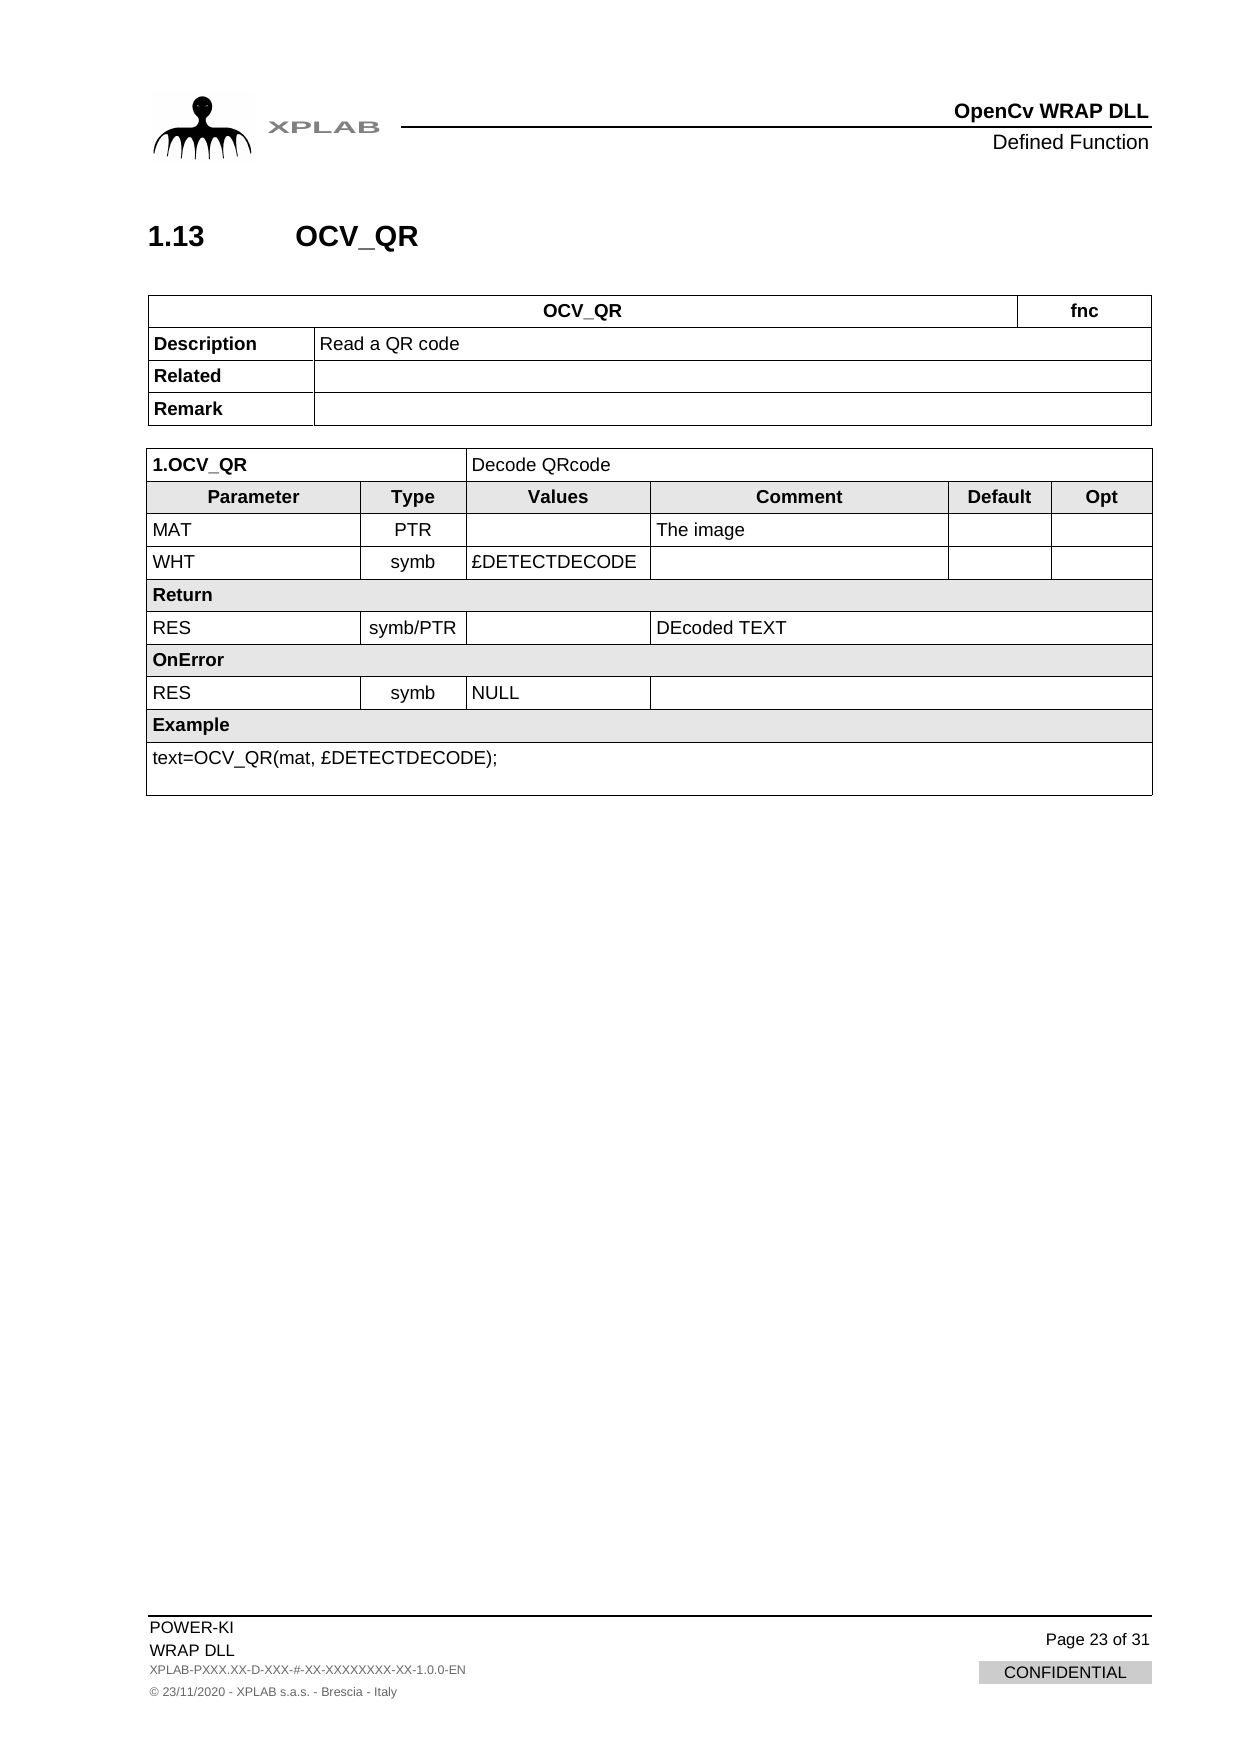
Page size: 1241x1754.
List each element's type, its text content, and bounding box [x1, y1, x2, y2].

table_cell Parameter [147, 482, 360, 513]
table_cell Read a QR code [315, 328, 1151, 360]
table_cell [651, 547, 948, 579]
table_cell Type [361, 482, 466, 513]
table_cell [1052, 514, 1152, 546]
table_cell RES [147, 677, 360, 709]
picture [150, 91, 255, 163]
table_cell [315, 393, 1151, 425]
table_cell MAT [147, 514, 360, 546]
table_cell [315, 361, 1151, 392]
table_cell [651, 677, 1152, 709]
table_cell Comment [651, 482, 948, 513]
table_cell Return [147, 580, 1152, 611]
table_cell Default [949, 482, 1051, 513]
table_cell NULL [467, 677, 650, 709]
table_cell OnError [147, 645, 1152, 676]
table_cell DEcoded TEXT [651, 612, 1152, 644]
table_header fnc [1018, 296, 1151, 327]
subtitle OCV_QR [148, 220, 1152, 252]
table_cell Related [149, 361, 313, 392]
table_cell Values [467, 482, 650, 513]
table_cell WHT [147, 547, 360, 579]
table_cell text=OCV_QR(mat, £DETECTDECODE); [147, 743, 1152, 795]
table_cell £DETECTDECODE [467, 547, 650, 579]
table_cell Opt [1052, 482, 1152, 513]
table_cell [467, 612, 650, 644]
table_cell Description [149, 328, 313, 360]
table_header Decode QRcode [467, 449, 1152, 481]
table_cell RES [147, 612, 360, 644]
table_header 1.OCV_QR [147, 449, 466, 481]
table_cell symb [361, 677, 466, 709]
table_cell PTR [361, 514, 466, 546]
table_cell symb/PTR [361, 612, 466, 644]
table_cell Remark [149, 393, 313, 425]
table_cell [949, 547, 1051, 579]
table_cell The image [651, 514, 948, 546]
table_cell symb [361, 547, 466, 579]
table_cell [1052, 547, 1152, 579]
table_cell Example [147, 710, 1152, 742]
table_header OCV_QR [149, 296, 1017, 327]
table_cell [949, 514, 1051, 546]
table_cell [467, 514, 650, 546]
